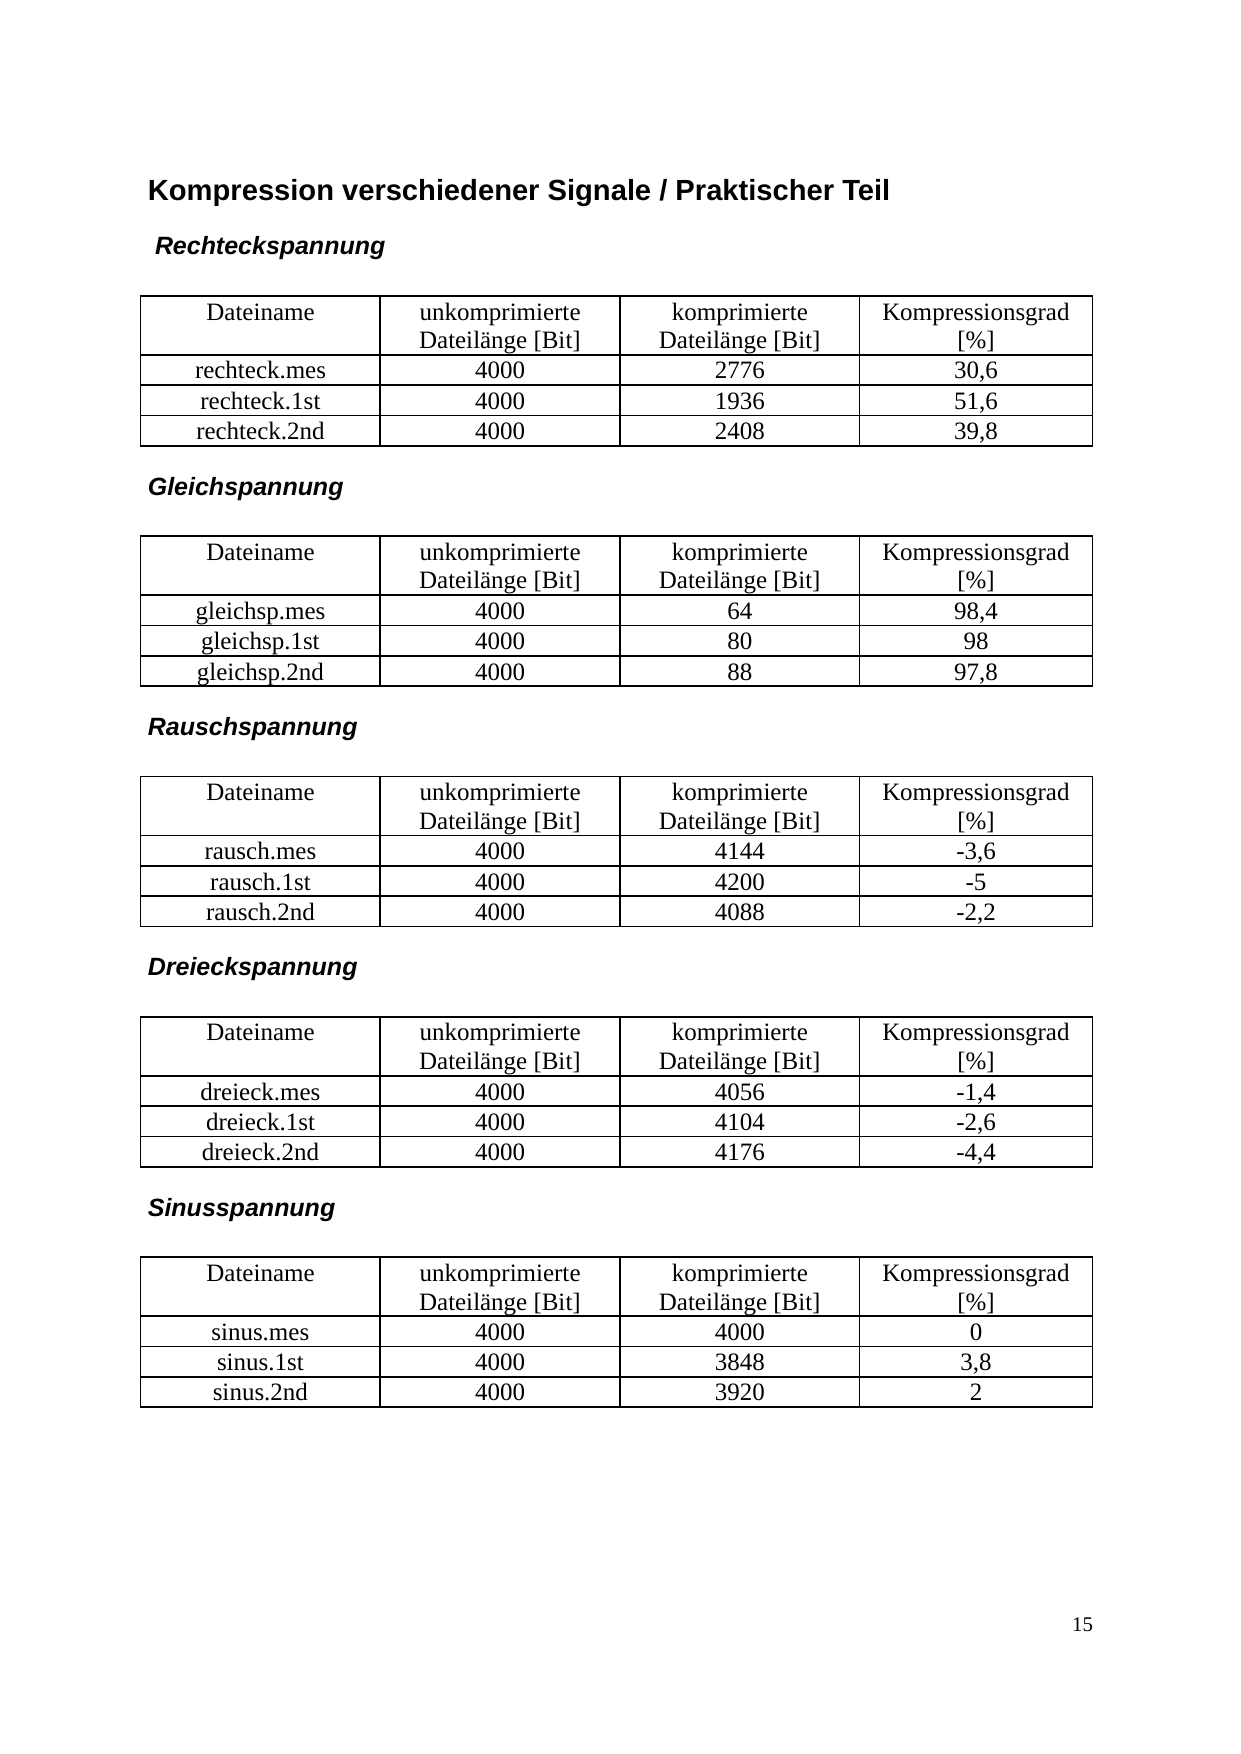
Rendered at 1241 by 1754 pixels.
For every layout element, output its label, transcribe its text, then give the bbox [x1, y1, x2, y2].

table_cell 2776 [621, 356, 859, 384]
table_cell 4056 [621, 1077, 859, 1105]
table_cell dreieck.2nd [141, 1137, 379, 1166]
table_cell 4000 [381, 897, 619, 926]
subtitle Dreieckspannung [148, 952, 1092, 981]
subtitle Rechteckspannung [148, 231, 1092, 260]
table_cell dreieck.1st [141, 1107, 379, 1136]
table_cell 3920 [621, 1378, 859, 1406]
table_cell 98,4 [860, 596, 1092, 625]
table_header komprimierte Dateilänge [Bit] [621, 1258, 859, 1315]
table_cell 4088 [621, 897, 859, 926]
table_header unkomprimierte Dateilänge [Bit] [381, 1018, 619, 1075]
table_cell 64 [621, 596, 859, 625]
table_cell 4144 [621, 836, 859, 865]
table_cell 4000 [381, 1347, 619, 1376]
table_header komprimierte Dateilänge [Bit] [621, 777, 859, 835]
table_cell rechteck.mes [141, 356, 379, 384]
subtitle Rauschspannung [148, 712, 1092, 741]
table_header komprimierte Dateilänge [Bit] [621, 537, 859, 594]
table_header unkomprimierte Dateilänge [Bit] [381, 537, 619, 594]
table_cell 4176 [621, 1137, 859, 1166]
subtitle Gleichspannung [148, 472, 1092, 500]
table_cell 80 [621, 626, 859, 655]
table_cell 30,6 [860, 356, 1092, 384]
table_cell rausch.2nd [141, 897, 379, 926]
table_cell sinus.1st [141, 1347, 379, 1376]
table_cell sinus.mes [141, 1317, 379, 1346]
table_header unkomprimierte Dateilänge [Bit] [381, 297, 619, 354]
table_cell rausch.1st [141, 867, 379, 895]
table_cell 4000 [381, 416, 619, 445]
table_cell 4000 [381, 836, 619, 865]
table_cell 4000 [381, 626, 619, 655]
table_header Dateiname [141, 1258, 379, 1315]
table_header Dateiname [141, 537, 379, 594]
table_cell 3848 [621, 1347, 859, 1376]
table_cell -4,4 [860, 1137, 1092, 1166]
table_header unkomprimierte Dateilänge [Bit] [381, 1258, 619, 1315]
table_header Kompressionsgrad [%] [860, 1018, 1092, 1075]
table_cell 97,8 [860, 657, 1092, 685]
table_cell -2,2 [860, 897, 1092, 926]
table_header Kompressionsgrad [%] [860, 1258, 1092, 1315]
table_cell 4000 [621, 1317, 859, 1346]
table_cell 4000 [381, 867, 619, 895]
table_header Kompressionsgrad [%] [860, 297, 1092, 354]
subtitle Sinusspannung [148, 1192, 1092, 1221]
table_cell 4000 [381, 356, 619, 384]
table_header komprimierte Dateilänge [Bit] [621, 1018, 859, 1075]
table_header komprimierte Dateilänge [Bit] [621, 297, 859, 354]
table_cell 0 [860, 1317, 1092, 1346]
table_cell 4000 [381, 1107, 619, 1136]
table_header Kompressionsgrad [%] [860, 777, 1092, 835]
subtitle Kompression verschiedener Signale / Praktischer Teil [148, 173, 1092, 206]
table_cell 4000 [381, 596, 619, 625]
table_cell gleichsp.mes [141, 596, 379, 625]
table_cell 4000 [381, 1077, 619, 1105]
table_cell 3,8 [860, 1347, 1092, 1376]
table_cell 98 [860, 626, 1092, 655]
table_cell rausch.mes [141, 836, 379, 865]
table_cell 51,6 [860, 386, 1092, 415]
table_cell 4000 [381, 1378, 619, 1406]
table_cell 4000 [381, 386, 619, 415]
table_cell 4200 [621, 867, 859, 895]
table_header Kompressionsgrad [%] [860, 537, 1092, 594]
table_cell -5 [860, 867, 1092, 895]
table_cell -2,6 [860, 1107, 1092, 1136]
table_cell sinus.2nd [141, 1378, 379, 1406]
table_cell 1936 [621, 386, 859, 415]
table_cell 4000 [381, 657, 619, 685]
table_cell 4000 [381, 1137, 619, 1166]
table_cell 88 [621, 657, 859, 685]
table_header Dateiname [141, 777, 379, 835]
table_cell rechteck.1st [141, 386, 379, 415]
table_cell rechteck.2nd [141, 416, 379, 445]
table_cell 4000 [381, 1317, 619, 1346]
table_cell 4104 [621, 1107, 859, 1136]
table_cell gleichsp.1st [141, 626, 379, 655]
table_cell -3,6 [860, 836, 1092, 865]
table_cell 2 [860, 1378, 1092, 1406]
table_cell 39,8 [860, 416, 1092, 445]
table_header Dateiname [141, 1018, 379, 1075]
table_cell 2408 [621, 416, 859, 445]
table_header Dateiname [141, 297, 379, 354]
table_cell dreieck.mes [141, 1077, 379, 1105]
table_cell gleichsp.2nd [141, 657, 379, 685]
table_cell -1,4 [860, 1077, 1092, 1105]
table_header unkomprimierte Dateilänge [Bit] [381, 777, 619, 835]
